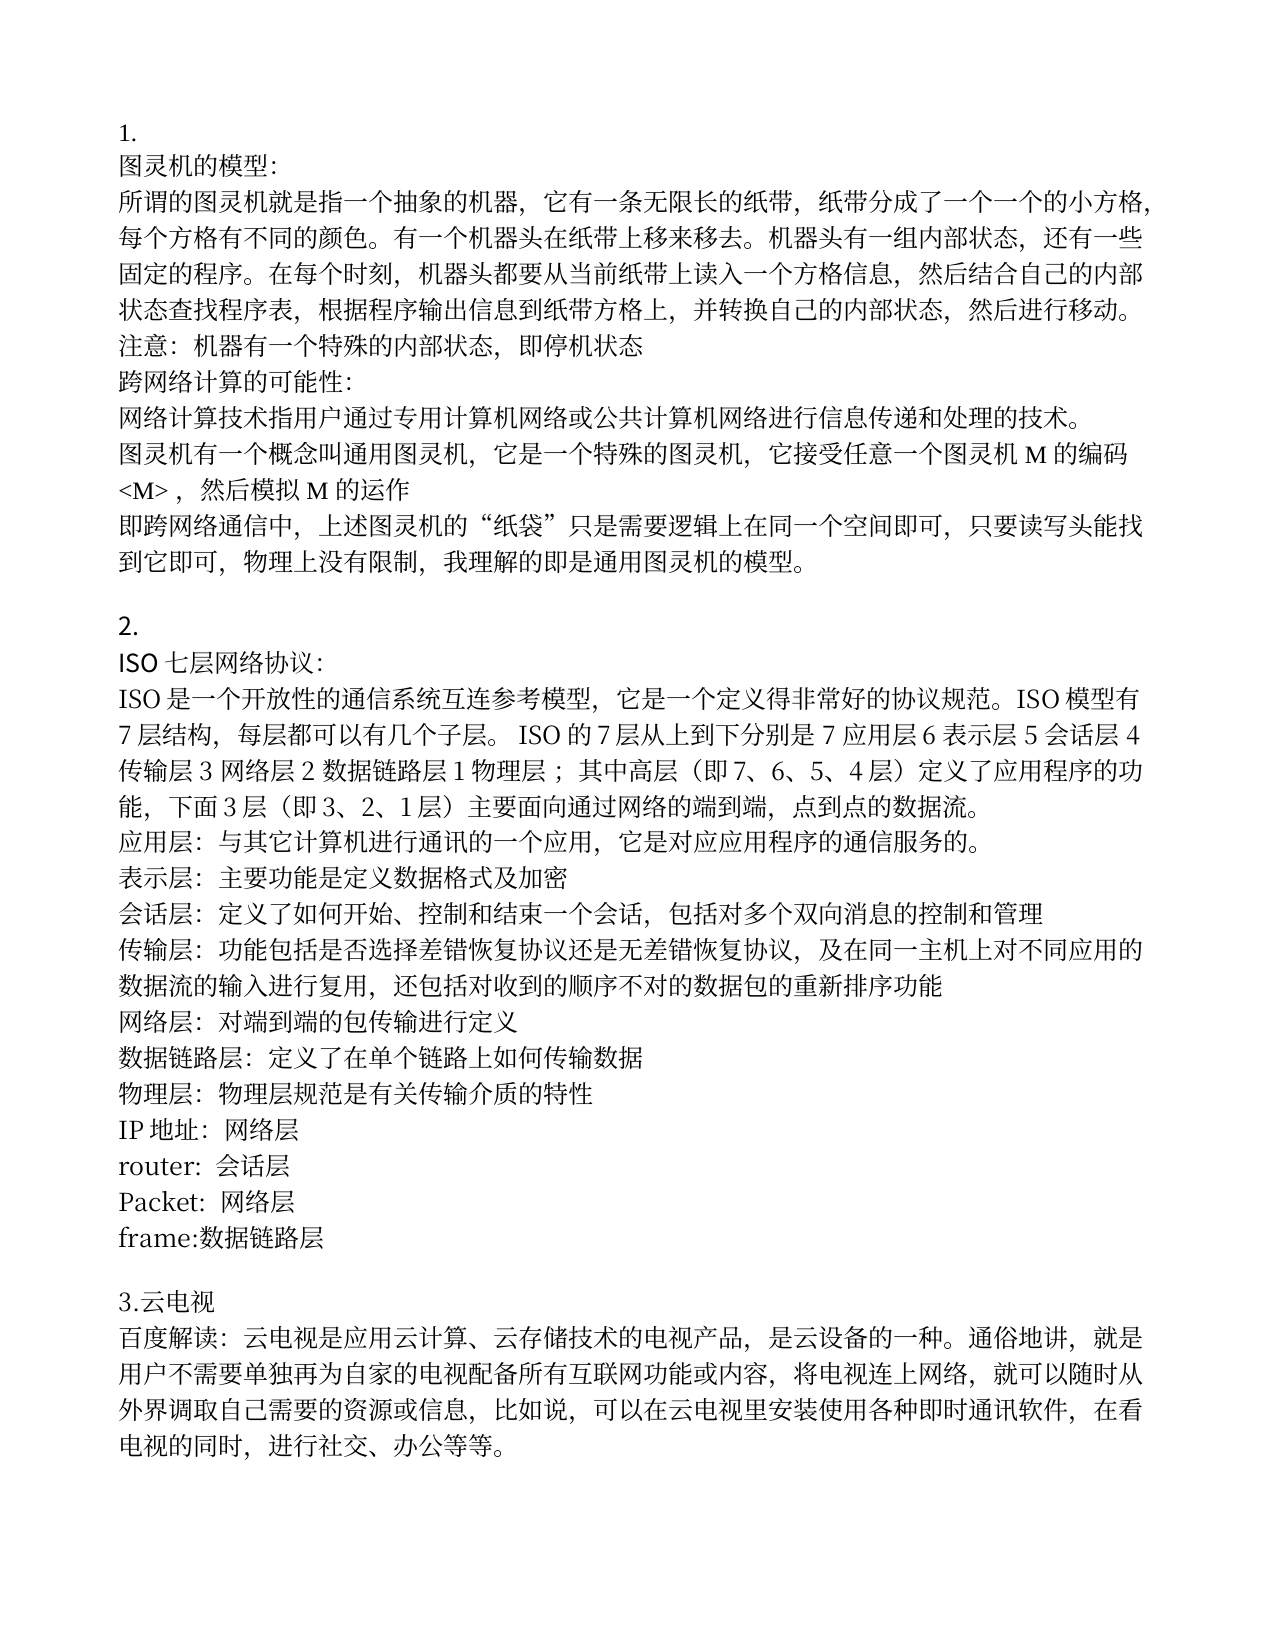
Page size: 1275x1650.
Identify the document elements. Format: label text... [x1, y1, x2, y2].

text 图灵机的模型： [118, 147, 1157, 183]
text ISO七层网络协议： [118, 643, 1157, 679]
text IP地址：网络层 [118, 1111, 1157, 1147]
text Packet: 网络层 [118, 1182, 1157, 1218]
text 1. [118, 118, 1157, 147]
text 所谓的图灵机就是指一个抽象的机器，它有一条无限长的纸带，纸带分成了一个一个的小方格，每个方格有不同的颜色。有一个机器头在纸带上移来移去。机器头有一组内部状态，还有一些固定的程序。在每个时刻，机器头都要从当前纸带上读入一个方格信息，然后结合自己的内部状态查找程序表，根据程序输出信息到纸带方格上，并转换自己的内部状态，然后进行移动。 [118, 183, 1157, 327]
text 跨网络计算的可能性： [118, 362, 1157, 398]
text 3.云电视 [118, 1283, 1157, 1319]
text 应用层：与其它计算机进行通讯的一个应用，它是对应应用程序的通信服务的。 [118, 823, 1157, 859]
text 网络计算技术指用户通过专用计算机网络或公共计算机网络进行信息传递和处理的技术。 [118, 398, 1157, 434]
text 百度解读：云电视是应用云计算、云存储技术的电视产品，是云设备的一种。通俗地讲，就是用户不需要单独再为自家的电视配备所有互联网功能或内容，将电视连上网络，就可以随时从外界调取自己需要的资源或信息，比如说，可以在云电视里安装使用各种即时通讯软件，在看电视的同时，进行社交、办公等等。 [118, 1319, 1157, 1463]
text 数据链路层：定义了在单个链路上如何传输数据 [118, 1039, 1157, 1075]
text 注意：机器有一个特殊的内部状态，即停机状态 [118, 327, 1157, 362]
text 表示层：主要功能是定义数据格式及加密 [118, 859, 1157, 895]
text router: 会话层 [118, 1147, 1157, 1182]
text frame:数据链路层 [118, 1218, 1157, 1254]
text 2. [118, 607, 1157, 643]
text 网络层：对端到端的包传输进行定义 [118, 1003, 1157, 1039]
text ISO是一个开放性的通信系统互连参考模型，它是一个定义得非常好的协议规范。ISO模型有7层结构，每层都可以有几个子层。 ISO的7层从上到下分别是 7 应用层6 表示层 5 会话层 4 传输层 3 网络层 2 数据链路层 1 物理层 ；其中高层（即7、6、5、4层）定义了应用程序的功能，下面3层（即3、2、1层）主要面向通过网络的端到端，点到点的数据流。 [118, 679, 1157, 823]
text 物理层：物理层规范是有关传输介质的特性 [118, 1075, 1157, 1111]
text 传输层：功能包括是否选择差错恢复协议还是无差错恢复协议，及在同一主机上对不同应用的数据流的输入进行复用，还包括对收到的顺序不对的数据包的重新排序功能 [118, 931, 1157, 1003]
text 即跨网络通信中，上述图灵机的“纸袋”只是需要逻辑上在同一个空间即可，只要读写头能找到它即可，物理上没有限制，我理解的即是通用图灵机的模型。 [118, 506, 1157, 578]
text 会话层：定义了如何开始、控制和结束一个会话，包括对多个双向消息的控制和管理 [118, 895, 1157, 931]
text 图灵机有一个概念叫通用图灵机，它是一个特殊的图灵机，它接受任意一个图灵机 M 的编码<M> ，然后模拟 M 的运作 [118, 434, 1157, 506]
